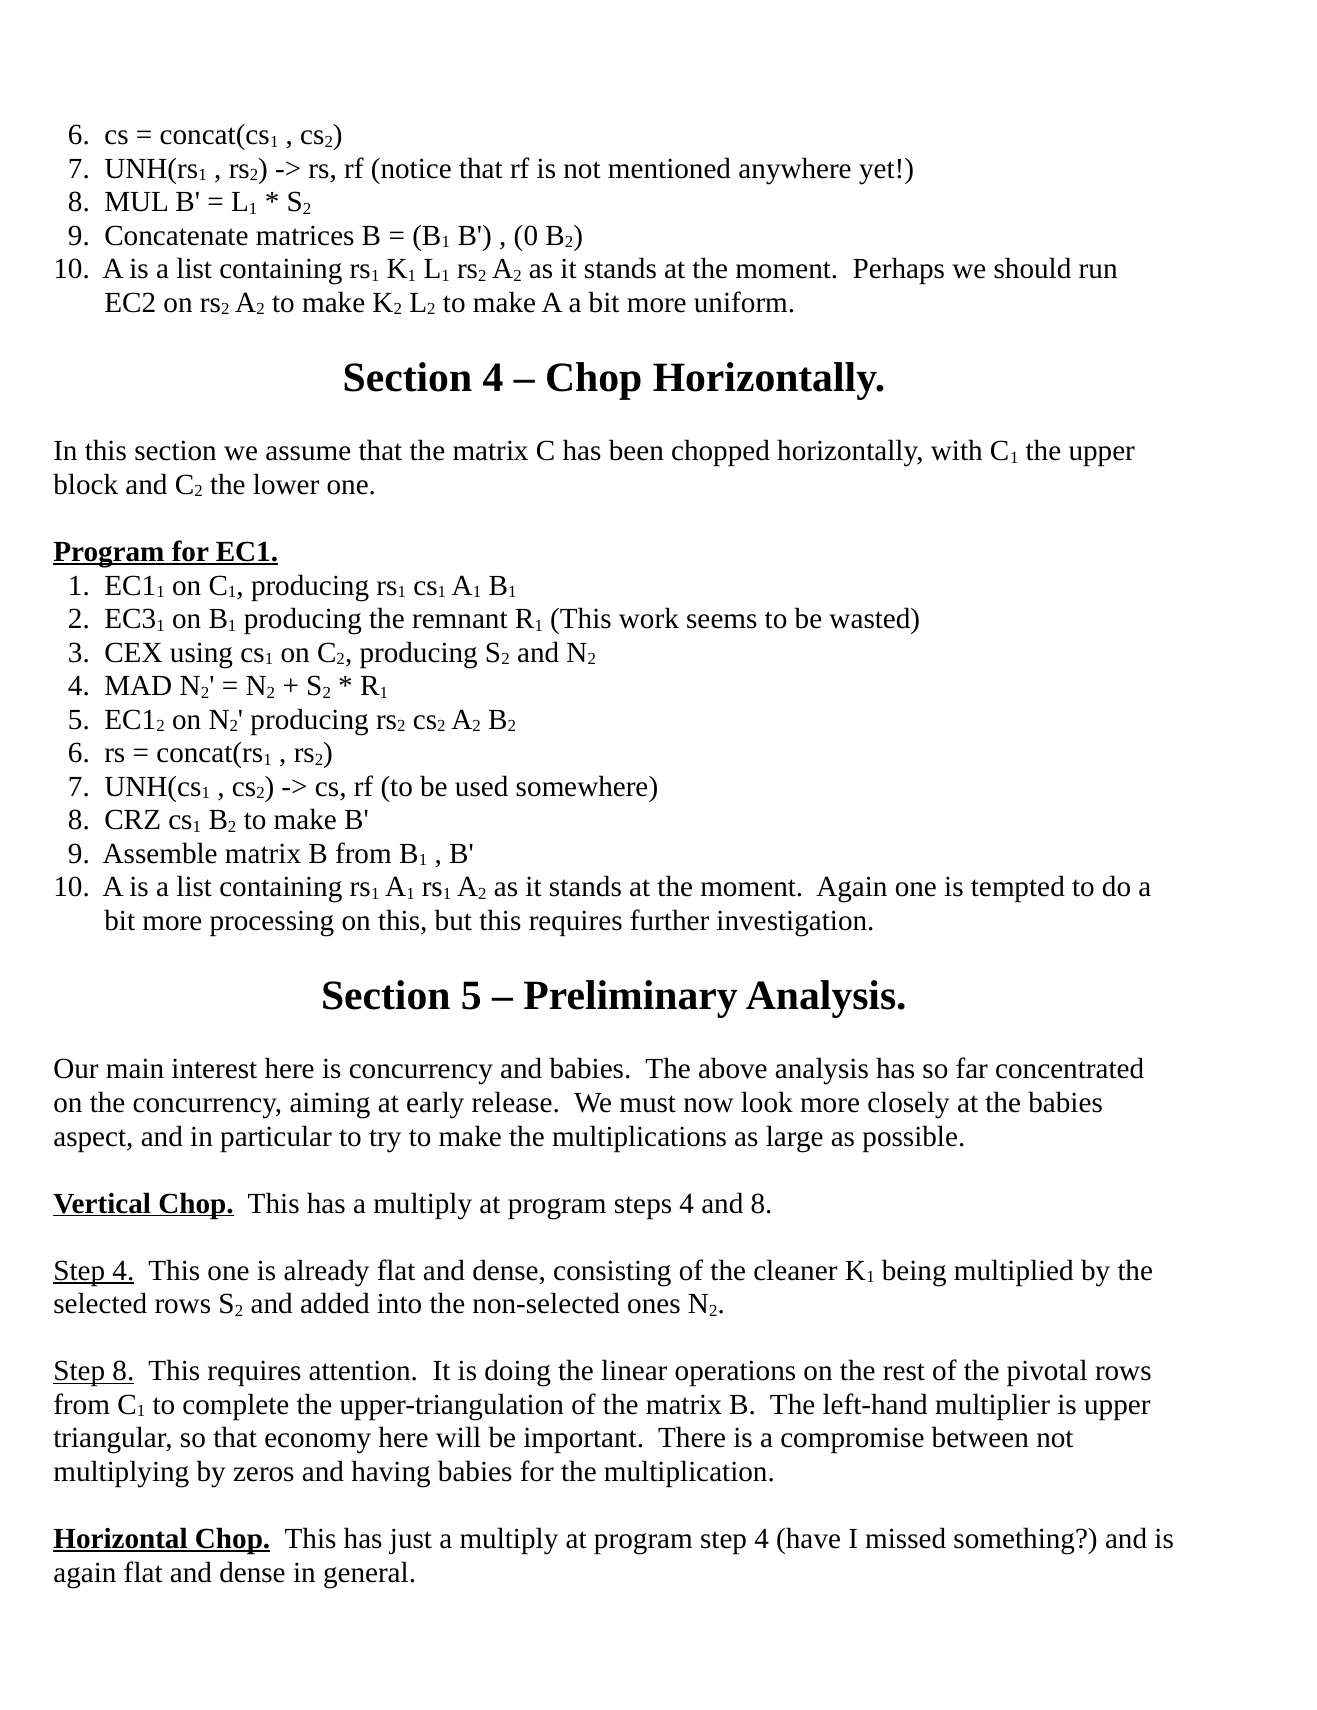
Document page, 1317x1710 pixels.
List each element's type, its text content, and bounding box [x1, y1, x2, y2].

text 7. UNH(cs1 , cs2) -> cs, rf (to be used somewhere) [53, 769, 1174, 802]
text Horizontal Chop. This has just a multiply at program step 4 (have I missed something?) and is again flat and dense in general. [53, 1521, 1174, 1588]
text 2. EC31 on B1 producing the remnant R1 (This work seems to be wasted) [53, 601, 1174, 635]
text Step 4. This one is already flat and dense, consisting of the cleaner K1 being multiplied by the selected rows S2 and added into the non-selected ones N2. [53, 1253, 1174, 1320]
text In this section we assume that the matrix C has been chopped horizontally, with C1 the upper block and C2 the lower one. [53, 433, 1174, 501]
text Section 4 – Chop Horizontally. [53, 352, 1174, 400]
text bit more processing on this, but this requires further investigation. [53, 903, 1174, 937]
text 3. CEX using cs1 on C2, producing S2 and N2 [53, 635, 1174, 668]
text EC2 on rs2 A2 to make K2 L2 to make A a bit more uniform. [53, 285, 1174, 318]
text 9. Concatenate matrices B = (B1 B') , (0 B2) [53, 218, 1174, 251]
text 4. MAD N2' = N2 + S2 * R1 [53, 668, 1174, 702]
text Our main interest here is concurrency and babies. The above analysis has so far concentrated on the concurrency, aiming at early release. We must now look more closely at the babies aspect, and in particular to try to make the multiplications as large as possible. [53, 1052, 1174, 1152]
text 10. A is a list containing rs1 K1 L1 rs2 A2 as it stands at the moment. Perhaps we should run [53, 251, 1174, 285]
text 10. A is a list containing rs1 A1 rs1 A2 as it stands at the moment. Again one is tempted to do a [53, 869, 1174, 903]
text Step 8. This requires attention. It is doing the linear operations on the rest of the pivotal rows from C1 to complete the upper-triangulation of the matrix B. The left-hand multiplier is upper triangular, so that economy here will be important. There is a compromise between not multiplying by zeros and having babies for the multiplication. [53, 1353, 1174, 1488]
text 9. Assemble matrix B from B1 , B' [53, 836, 1174, 869]
text 5. EC12 on N2' producing rs2 cs2 A2 B2 [53, 702, 1174, 735]
text 6. cs = concat(cs1 , cs2) [53, 117, 1174, 151]
text 7. UNH(rs1 , rs2) -> rs, rf (notice that rf is not mentioned anywhere yet!) [53, 151, 1174, 184]
text 1. EC11 on C1, producing rs1 cs1 A1 B1 [53, 568, 1174, 601]
text Vertical Chop. This has a multiply at program steps 4 and 8. [53, 1186, 1174, 1219]
text 8. CRZ cs1 B2 to make B' [53, 802, 1174, 836]
text 6. rs = concat(rs1 , rs2) [53, 735, 1174, 769]
text Program for EC1. [53, 534, 1174, 568]
text 8. MUL B' = L1 * S2 [53, 184, 1174, 218]
text Section 5 – Preliminary Analysis. [53, 970, 1174, 1018]
